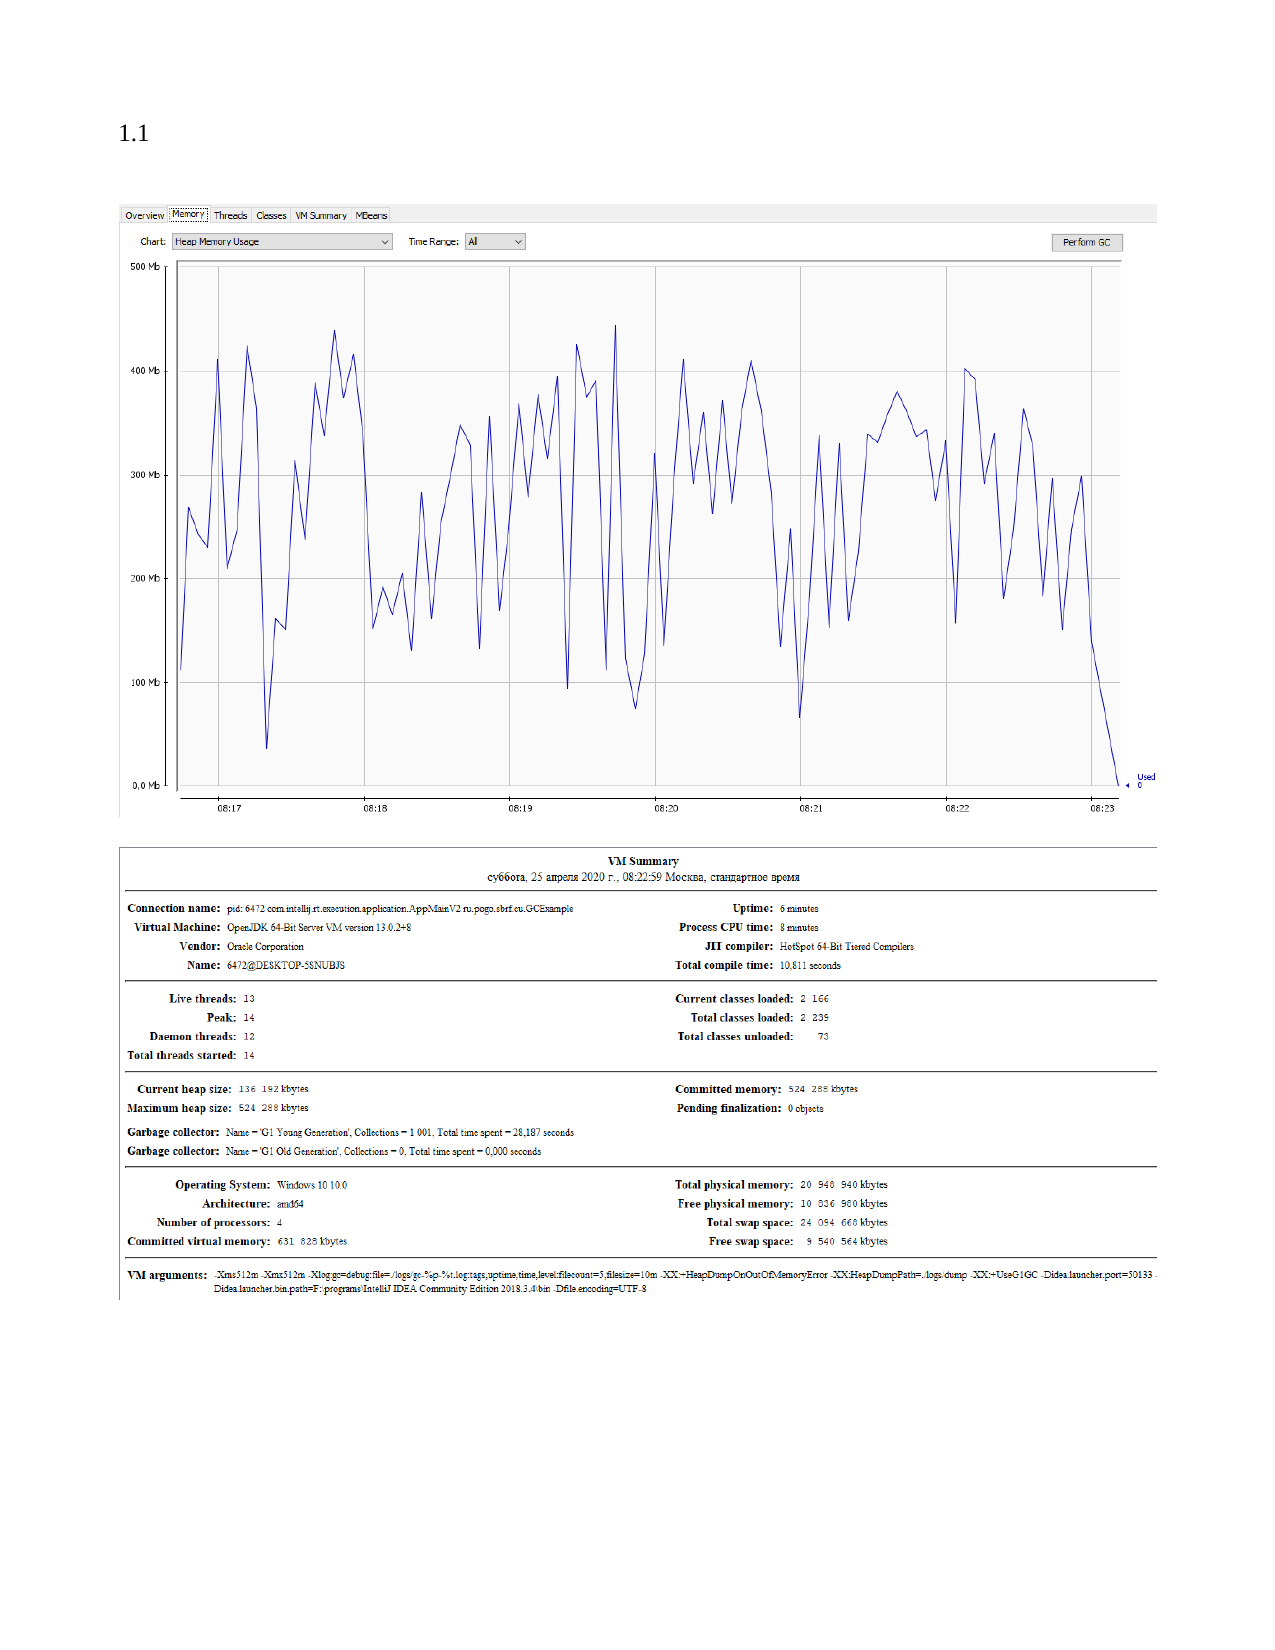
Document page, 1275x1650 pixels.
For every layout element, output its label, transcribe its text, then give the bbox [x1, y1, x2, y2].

text 1.1 [118, 118, 1157, 147]
picture [118, 204, 1157, 817]
picture [118, 845, 1157, 1300]
